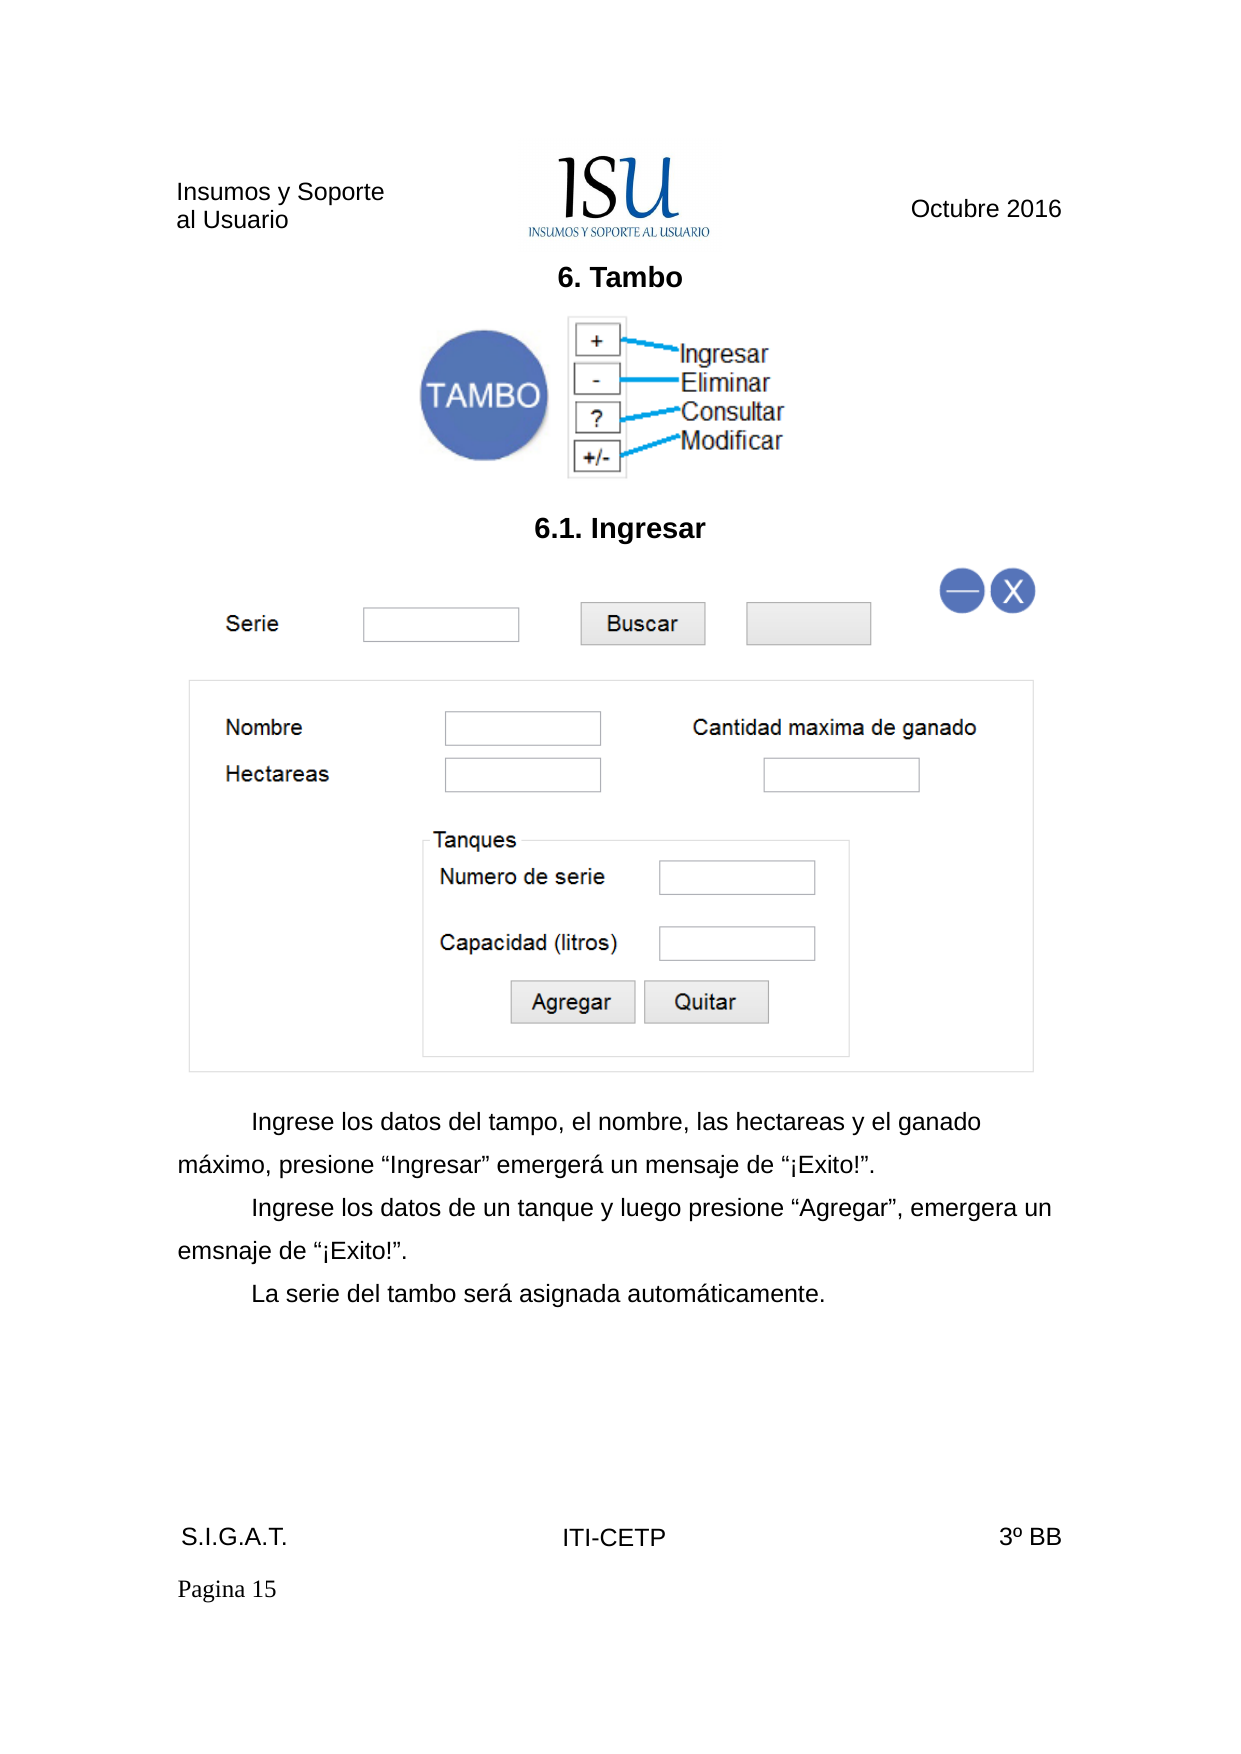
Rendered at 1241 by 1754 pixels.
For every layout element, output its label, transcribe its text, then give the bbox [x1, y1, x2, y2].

text 6.1. Ingresar [177, 511, 1063, 545]
text 6. Tambo [177, 260, 1063, 293]
text Ingrese los datos del tampo, el nombre, las hectareas y el ganado máximo, presione “Ingresar” emergerá un mensaje de “¡Exito!”. [177, 1093, 1063, 1179]
picture [517, 138, 723, 252]
text La serie del tambo será asignada automáticamente. [177, 1279, 1063, 1308]
text Ingrese los datos de un tanque y luego presione “Agregar”, emergera un emsnaje de “¡Exito!”. [177, 1193, 1063, 1265]
